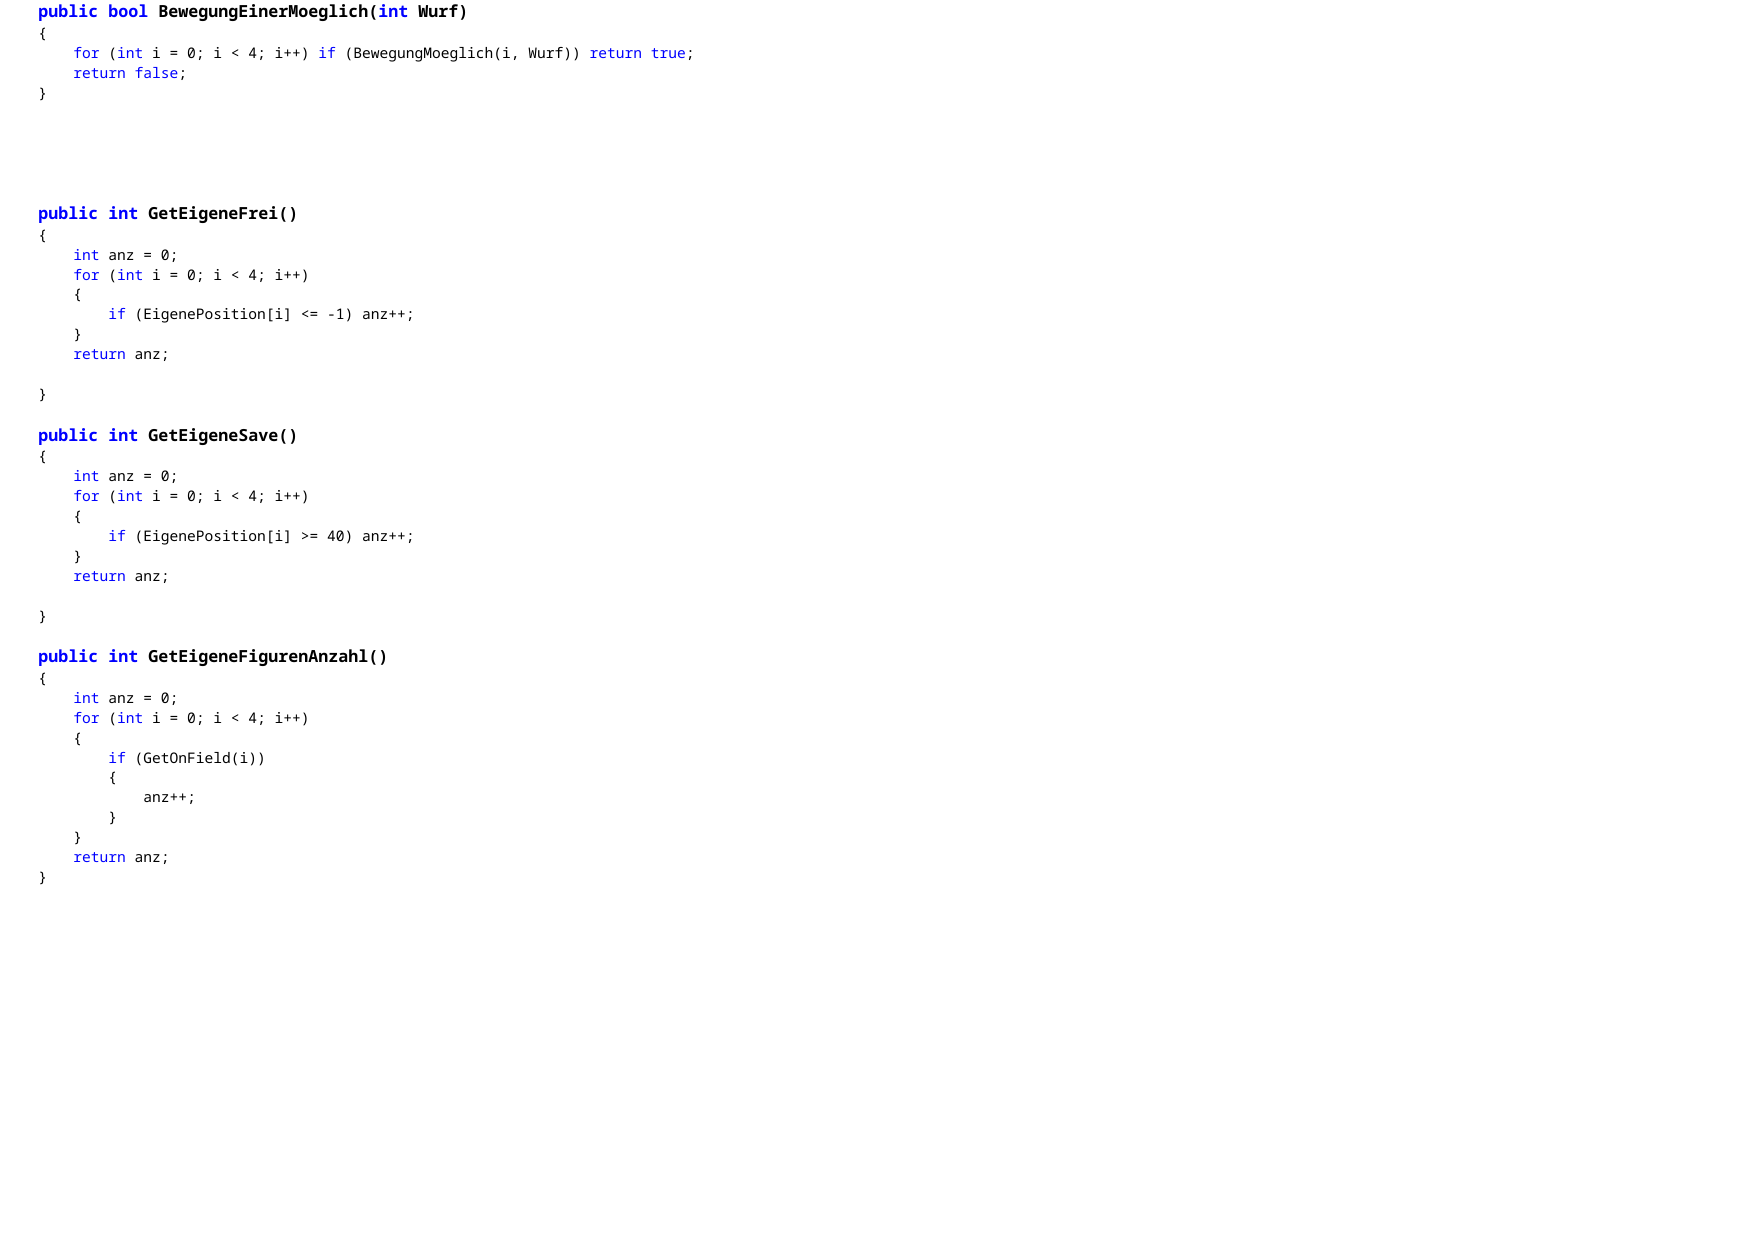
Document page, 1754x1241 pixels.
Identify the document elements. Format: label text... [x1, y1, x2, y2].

text } [3, 605, 1751, 625]
text } [3, 546, 1751, 566]
text { [3, 446, 1751, 466]
text for (int i = 0; i < 4; i++) if (BewegungMoeglich(i, Wurf)) return true; [3, 43, 1751, 62]
text return anz; [3, 344, 1751, 364]
text { [3, 668, 1751, 688]
text } [3, 384, 1751, 403]
text int anz = 0; [3, 466, 1751, 486]
text if (GetOnField(i)) [3, 747, 1751, 767]
text return anz; [3, 566, 1751, 585]
text } [3, 867, 1751, 887]
text public int GetEigeneFigurenAnzahl() [3, 645, 1751, 668]
text } [3, 324, 1751, 344]
text } [3, 807, 1751, 827]
text { [3, 506, 1751, 526]
text { [3, 23, 1751, 43]
text int anz = 0; [3, 244, 1751, 264]
text return false; [3, 62, 1751, 82]
text for (int i = 0; i < 4; i++) [3, 708, 1751, 727]
text for (int i = 0; i < 4; i++) [3, 486, 1751, 506]
text for (int i = 0; i < 4; i++) [3, 264, 1751, 284]
text { [3, 284, 1751, 304]
text { [3, 224, 1751, 244]
text { [3, 767, 1751, 787]
text public bool BewegungEinerMoeglich(int Wurf) [3, 0, 1751, 23]
text int anz = 0; [3, 688, 1751, 708]
text } [3, 827, 1751, 847]
text anz++; [3, 787, 1751, 807]
text public int GetEigeneSave() [3, 423, 1751, 446]
text } [3, 82, 1751, 102]
text if (EigenePosition[i] >= 40) anz++; [3, 526, 1751, 546]
text public int GetEigeneFrei() [3, 202, 1751, 224]
text { [3, 727, 1751, 747]
text return anz; [3, 847, 1751, 867]
text if (EigenePosition[i] <= -1) anz++; [3, 304, 1751, 324]
